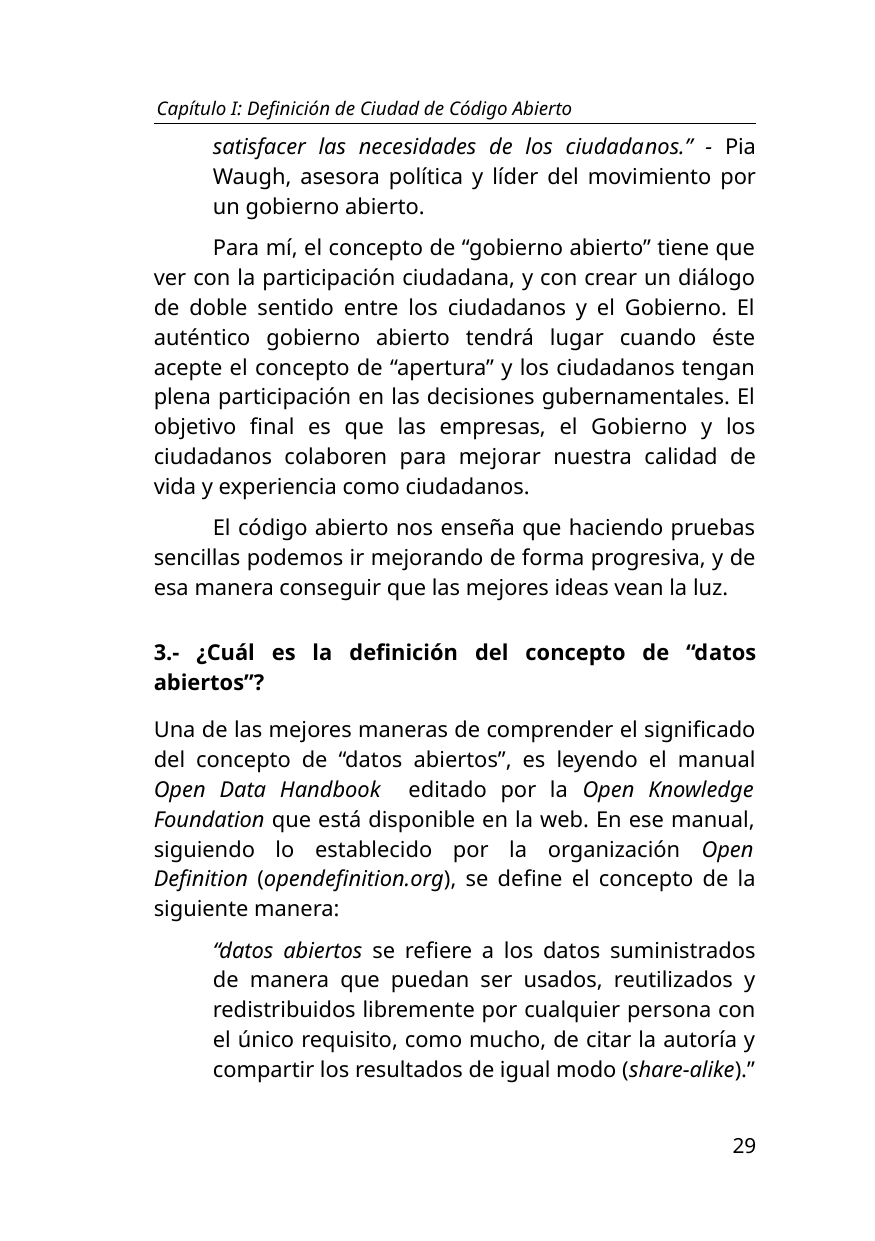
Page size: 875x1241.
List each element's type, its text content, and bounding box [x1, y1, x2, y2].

text “datos abiertos se refiere a los datos suministrados de manera que puedan ser usados, reutilizados y redistri­buidos libremente por cualquier persona con el único requisito, como mucho, de citar la autoría y compartir los resultados de igual modo (share-alike).” [213, 935, 756, 1084]
subtitle 3.- ¿Cuál es la definición del concepto de “datos abiertos”? [153, 637, 756, 697]
text Para mí, el concepto de “gobierno abierto” tiene que ver con la participación ciudadana, y con crear un diálogo de doble sentido entre los ciudadanos y el Gobierno. El auténtico gobierno abierto tendrá lugar cuando éste acepte el concepto de “apertura” y los ciudadanos tengan plena participación en las decisiones gubernamentales. El objetivo final es que las empresas, el Gobierno y los ciudadanos colaboren para mejo­rar nuestra calidad de vida y experiencia como ciudadanos. [153, 232, 756, 501]
text Una de las mejores maneras de comprender el significado del concepto de “datos abiertos”, es leyendo el manual Open Data Handbook editado por la Open Knowledge Foundation que está disponible en la web. En ese manual, siguiendo lo establecido por la organización Open Definition (opendefinition.org), se de­fine el concepto de la siguiente manera: [153, 714, 756, 923]
text satisfacer las necesidades de los ciudada­nos.” - Pia Waugh, asesora política y líder del movi­miento por un gobierno abierto. [213, 131, 756, 221]
text El código abierto nos enseña que haciendo pruebas sen­cillas podemos ir mejorando de forma progresiva, y de esa manera conseguir que las mejores ideas vean la luz. [153, 512, 756, 602]
